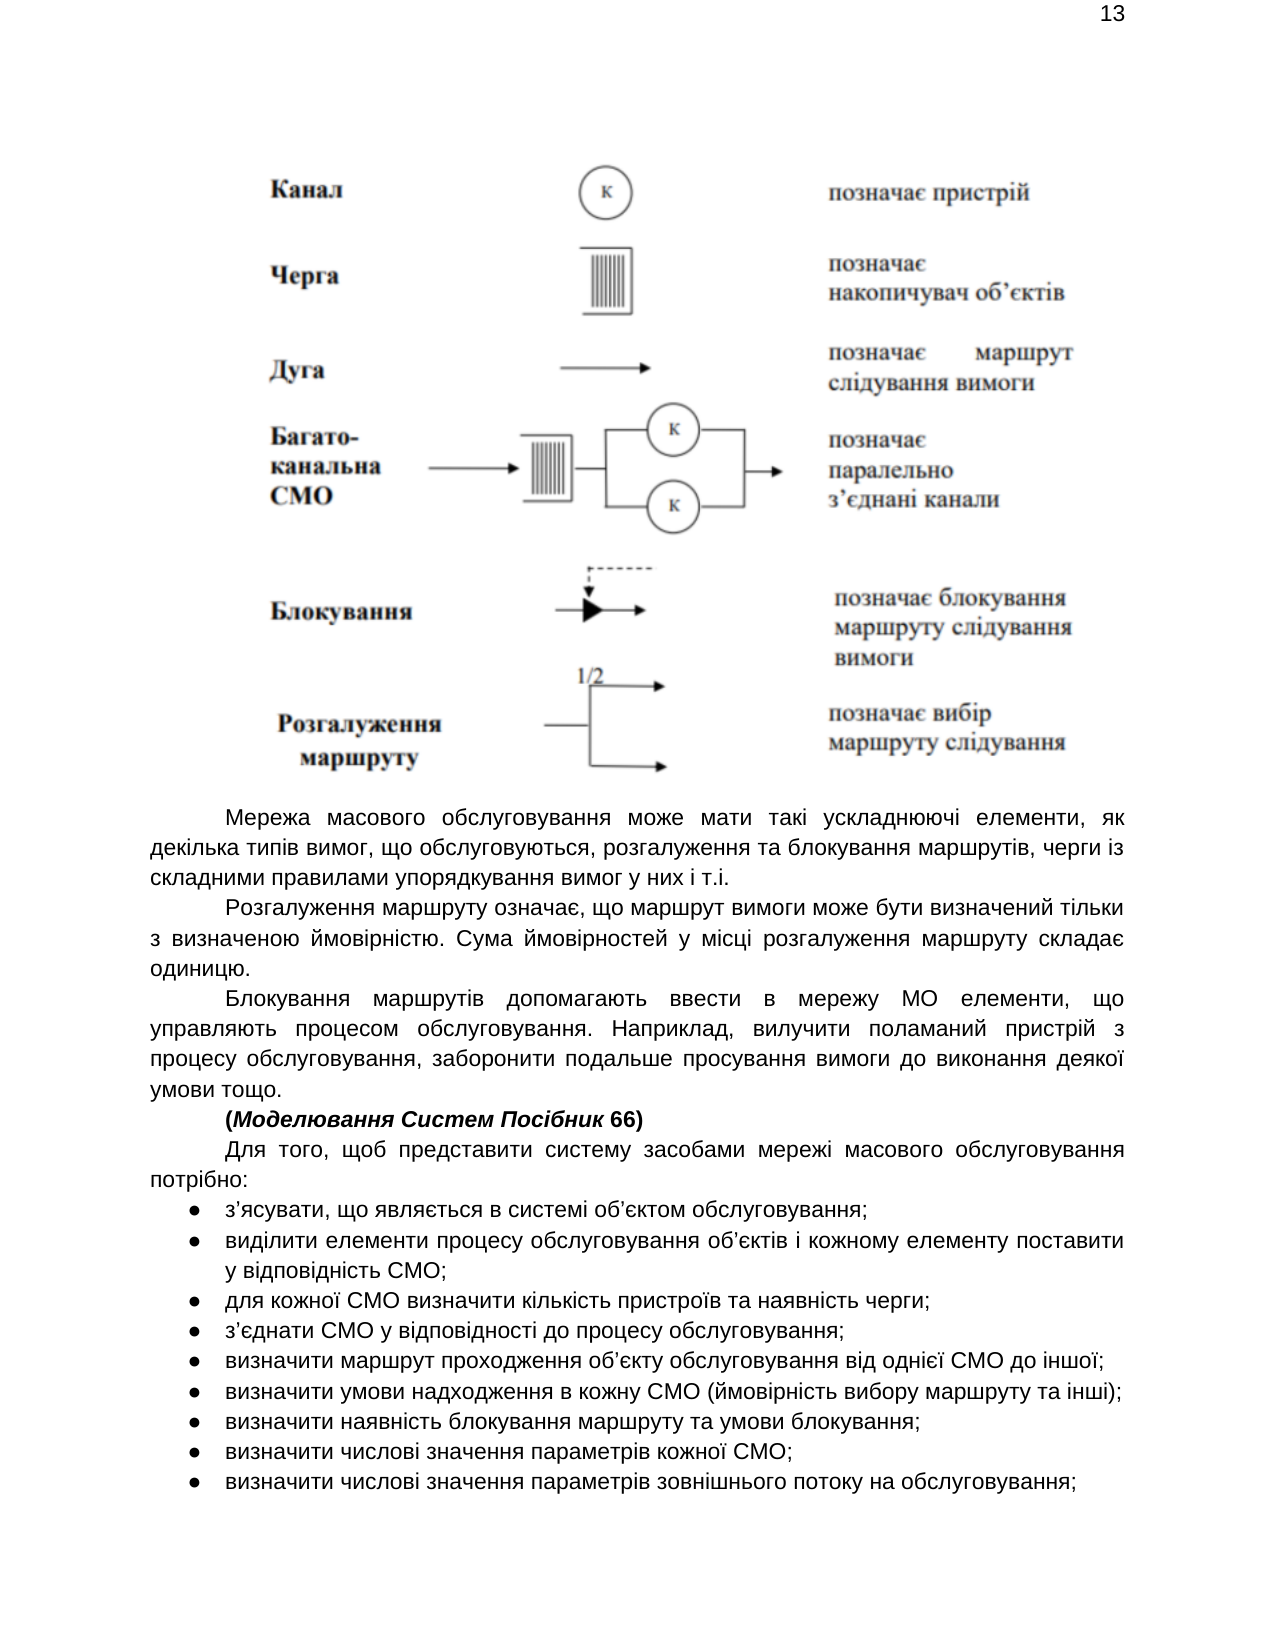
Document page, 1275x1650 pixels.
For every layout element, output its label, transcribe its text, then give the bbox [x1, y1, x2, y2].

text Розгалуження маршруту означає, що маршрут вимоги може бути визначений тільки з визначеною ймовірністю. Сума ймовірностей у місці розгалуження маршруту складає одиницю. [150, 894, 1125, 981]
list з’ясувати, що являється в системі об’єктом обслуговування; [187, 1196, 1125, 1223]
list визначити числові значення параметрів зовнішнього потоку на обслуговування; [187, 1468, 1125, 1494]
list з’єднати СМО у відповідності до процесу обслуговування; [187, 1317, 1125, 1343]
picture [225, 150, 1139, 800]
text Для того, щоб представити систему засобами мережі масового обслуговування потрібно: [150, 1136, 1125, 1192]
text Мережа масового обслуговування може мати такі ускладнюючі елементи, як декілька типів вимог, що обслуговуються, розгалуження та блокування маршрутів, черги із складними правилами упорядкування вимог у них і т.і. [150, 804, 1125, 890]
list для кожної СМО визначити кількість пристроїв та наявність черги; [187, 1287, 1125, 1313]
list визначити числові значення параметрів кожної СМО; [187, 1438, 1125, 1464]
text (Моделювання Систем Посібник 66) [150, 1106, 1125, 1132]
text Блокування маршрутів допомагають ввести в мережу МО елементи, що управляють процесом обслуговування. Наприклад, вилучити поламаний пристрій з процесу обслуговування, заборонити подальше просування вимоги до виконання деякої умови тощо. [150, 985, 1125, 1102]
list визначити наявність блокування маршруту та умови блокування; [187, 1408, 1125, 1434]
list визначити умови надходження в кожну СМО (ймовірність вибору маршруту та інші); [187, 1378, 1125, 1404]
list визначити маршрут проходження об’єкту обслуговування від однієї СМО до іншої; [187, 1347, 1125, 1374]
list виділити елементи процесу обслуговування об’єктів і кожному елементу поставити у відповідність СМО; [187, 1227, 1125, 1283]
